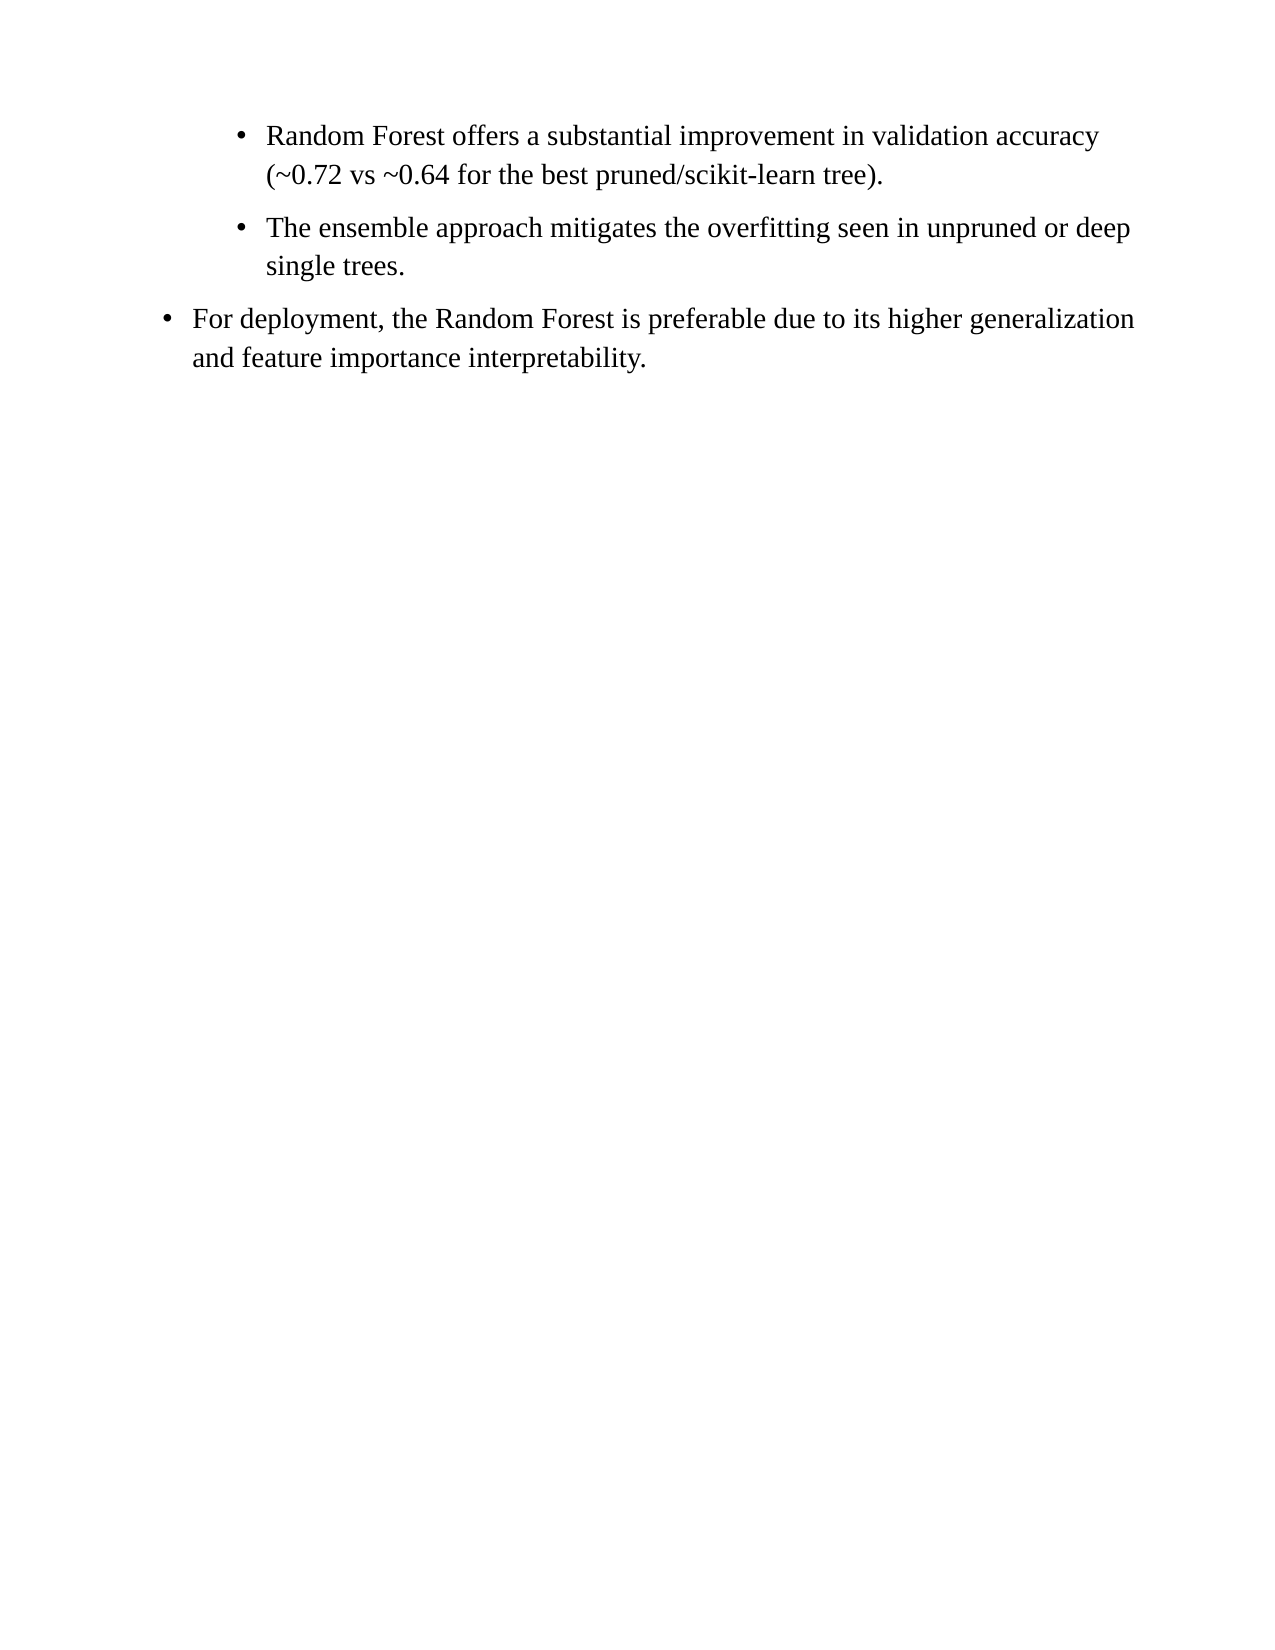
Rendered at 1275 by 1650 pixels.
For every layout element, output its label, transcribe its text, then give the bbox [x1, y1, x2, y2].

list The ensemble approach mitigates the overfitting seen in unpruned or deep single trees. [236, 210, 1157, 282]
list Random Forest offers a substantial improvement in validation accuracy (~0.72 vs ~0.64 for the best pruned/scikit-learn tree). [236, 118, 1157, 190]
list For deployment, the Random Forest is preferable due to its higher generalization and feature importance interpretability. [162, 302, 1157, 374]
